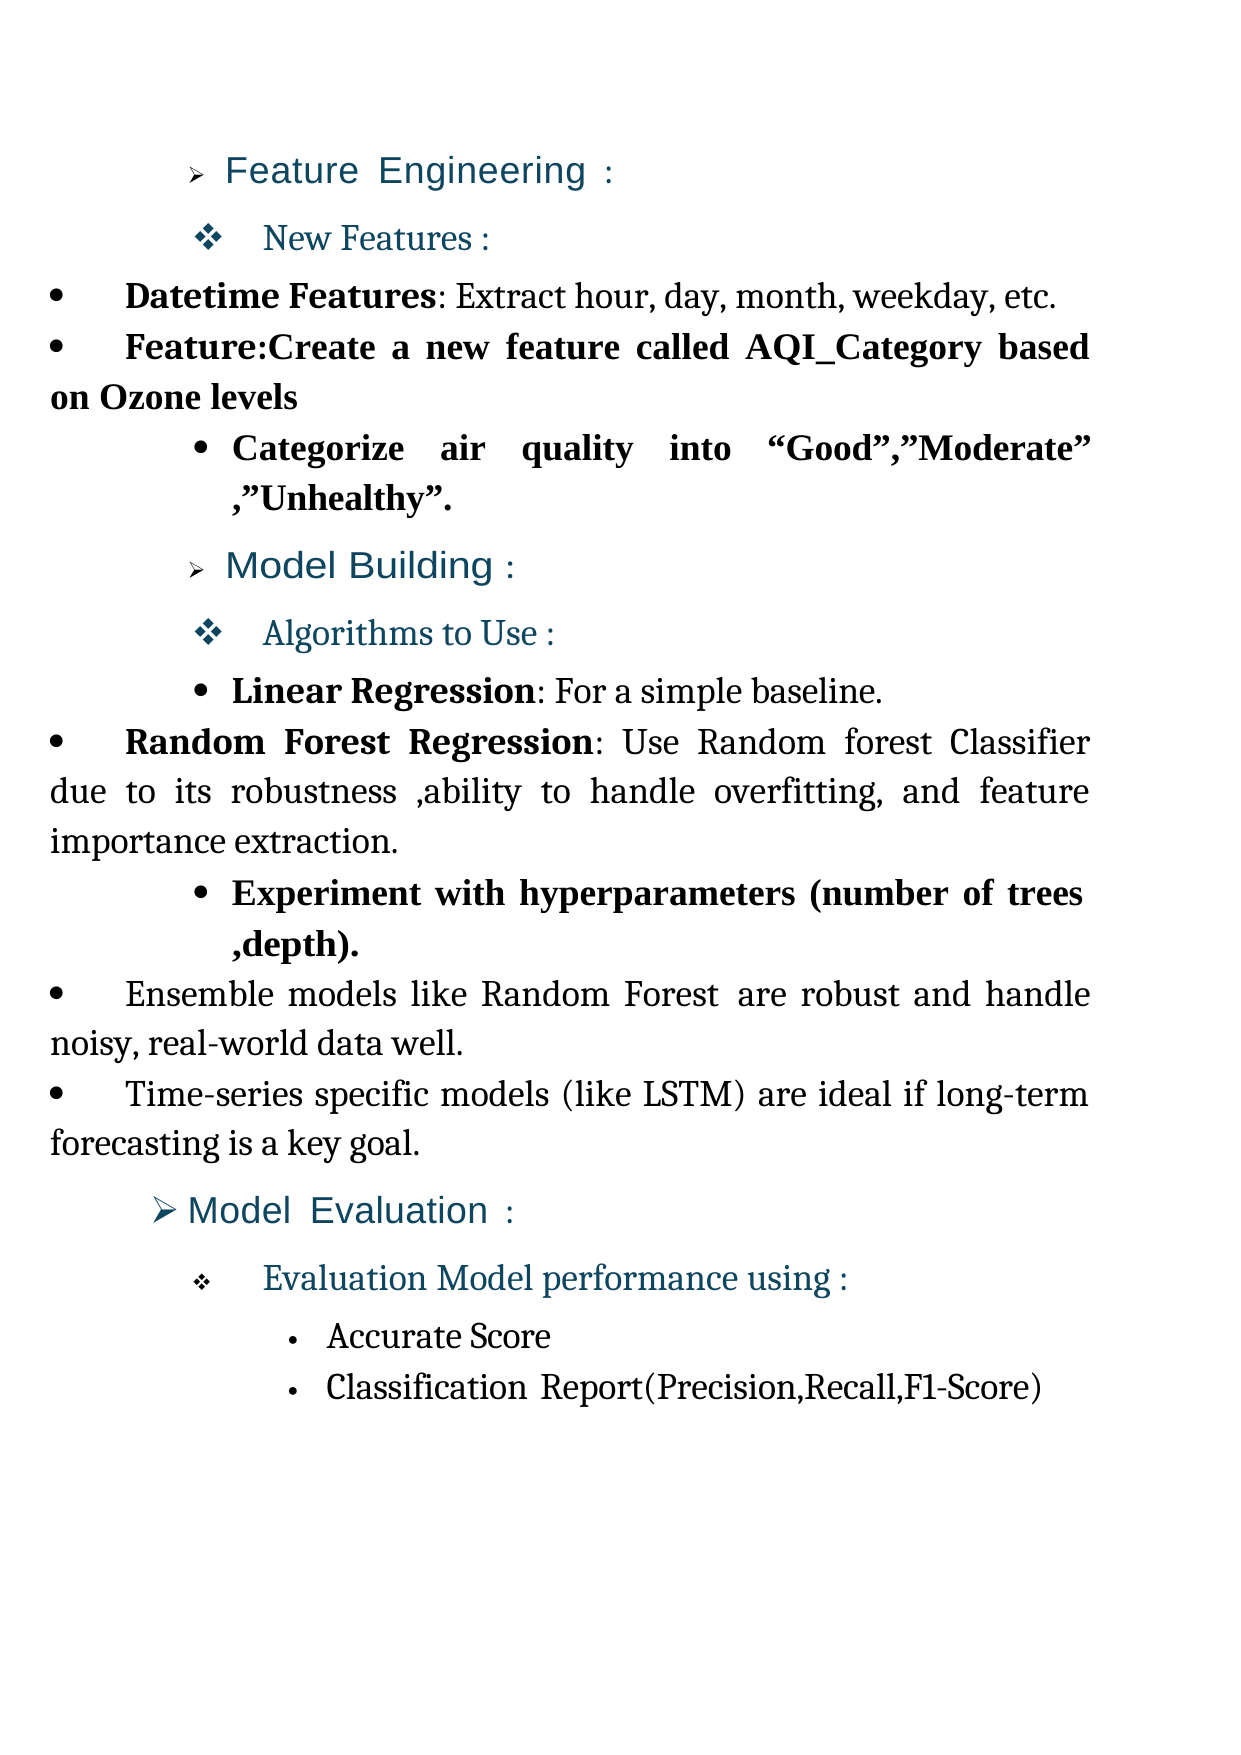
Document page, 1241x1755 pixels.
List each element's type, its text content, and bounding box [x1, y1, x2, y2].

text ,”Unhealthy”. [232, 476, 1136, 519]
list Accurate Score [289, 1315, 1136, 1358]
list Feature:Create a new feature called AQI_Category based on Ozone levels [50, 325, 1091, 418]
list Linear Regression: For a simple baseline. [194, 670, 1136, 713]
list Datetime Features: Extract hour, day, month, weekday, etc. [50, 275, 1091, 318]
list Categorize air quality into “Good”,”Moderate” [194, 426, 1136, 469]
list Evaluation Model performance using : [191, 1257, 1136, 1300]
list Time-series specific models (like LSTM) are ideal if long-term forecasting is a key goal. [50, 1072, 1090, 1165]
list Ensemble models like Random Forest are robust and handle noisy, real-world data well. [50, 972, 1091, 1065]
list Model Evaluation : [150, 1188, 1136, 1233]
text ,depth). [232, 921, 1136, 964]
list Model Building : [187, 544, 1136, 588]
list Algorithms to Use : [191, 612, 1136, 655]
list Feature Engineering : [187, 148, 1136, 193]
list New Features : [191, 216, 1136, 259]
list Classification Report(Precision,Recall,F1-Score) [289, 1365, 1136, 1408]
list Random Forest Regression: Use Random forest Classifier due to its robustness ,ability to handle overfitting, and feature importance extraction. [50, 720, 1091, 863]
list Experiment with hyperparameters (number of trees [194, 869, 1136, 915]
